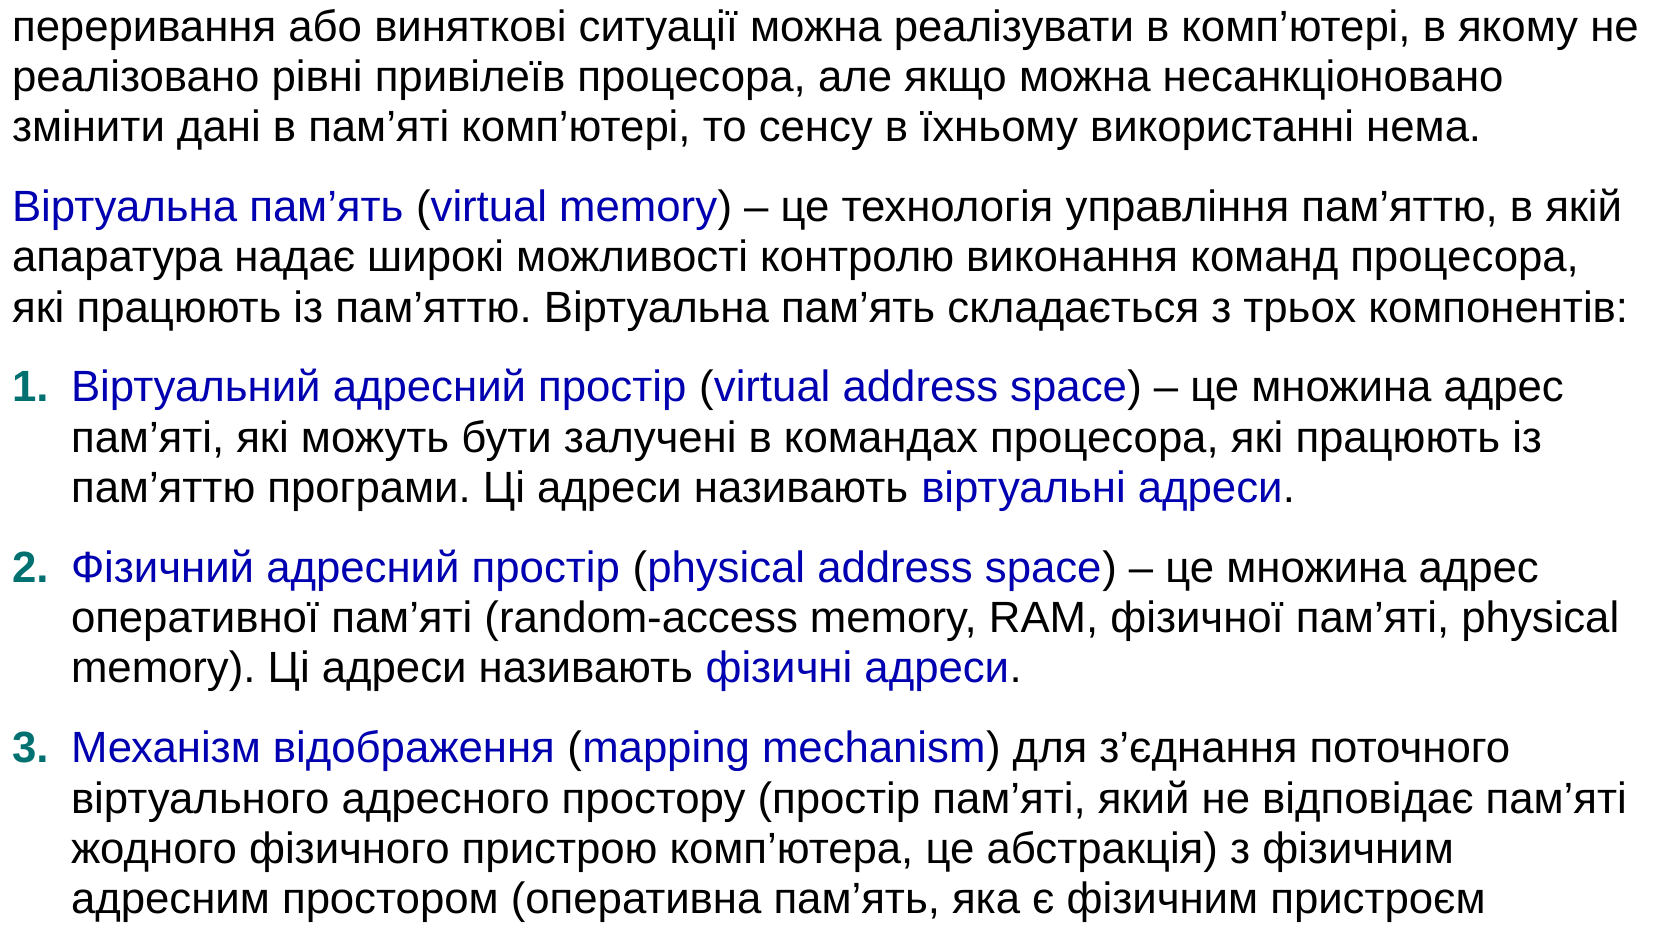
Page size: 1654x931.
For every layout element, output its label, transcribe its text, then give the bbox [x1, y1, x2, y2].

list Віртуальний адресний простір (virtual address space) – це множина адрес пам’яті, які можуть бути залучені в командах процесора, які працюють із пам’яттю програми. Ці адреси називають віртуальні адреси. [12, 361, 1642, 512]
list Механізм відображення (mapping mechanism) для з’єднання поточного віртуального адресного простору (простір пам’яті, який не відповідає пам’яті жодного фізичного пристрою комп’ютера, це абстракція) з фізичним адресним простором (оперативна пам’ять, яка є фізичним пристроєм [12, 722, 1642, 923]
text переривання або виняткові ситуації можна реалізувати в комп’ютері, в якому не реалізовано рівні привілеїв процесора, але якщо можна несанкціоновано змінити дані в пам’яті комп’ютері, то сенсу в їхньому використанні нема. [12, 0, 1642, 151]
list Фізичний адресний простір (physical address space) – це множина адрес оперативної пам’яті (random-access memory, RAM, фізичної пам’яті, physical memory). Ці адреси називають фізичні адреси. [12, 541, 1642, 692]
text Віртуальна пам’ять (virtual memory) – це технологія управління пам’яттю, в якій апаратура надає широкі можливості контролю виконання команд процесора, які працюють із пам’яттю. Віртуальна пам’ять складається з трьох компонентів: [12, 180, 1642, 331]
